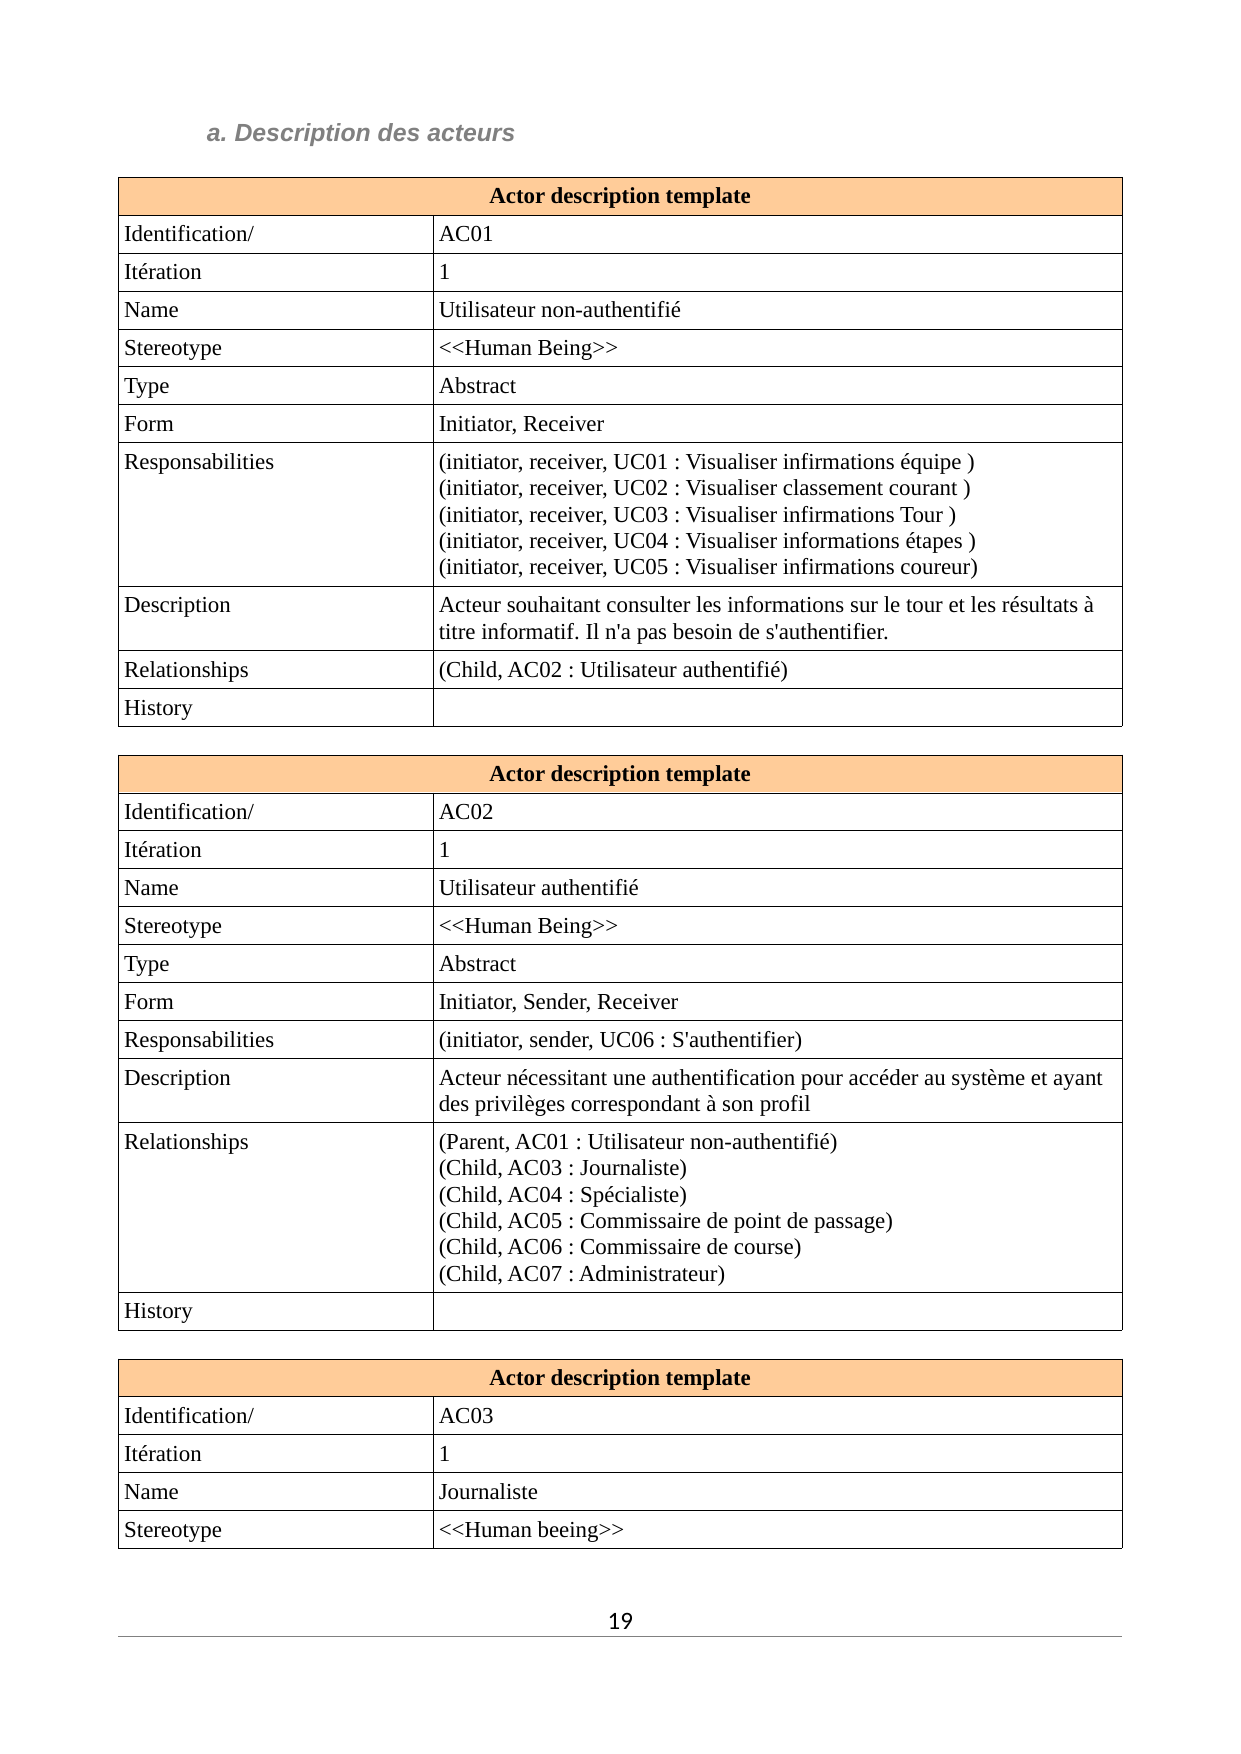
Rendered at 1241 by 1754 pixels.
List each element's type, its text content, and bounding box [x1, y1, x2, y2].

table_cell Responsabilities [119, 1021, 433, 1058]
table_cell (Parent, AC01 : Utilisateur non-authentifié) (Child, AC03 : Journaliste) (Child, AC04 : Spécialiste) (Child, AC05 : Commissaire de point de passage) (Child, AC06 : Commissaire de course) (Child, AC07 : Administrateur) [434, 1123, 1122, 1292]
table_cell Abstract [434, 945, 1122, 982]
table_cell (initiator, receiver, UC01 : Visualiser infirmations équipe ) (initiator, receiver, UC02 : Visualiser classement courant ) (initiator, receiver, UC03 : Visualiser infirmations Tour ) (initiator, receiver, UC04 : Visualiser informations étapes ) (initiator, receiver, UC05 : Visualiser infirmations coureur) [434, 443, 1122, 586]
table_cell Relationships [119, 651, 433, 688]
table_cell Itération [119, 254, 433, 291]
table_cell Itération [119, 1435, 433, 1472]
table_header Actor description template [119, 1360, 1122, 1396]
table_cell (initiator, sender, UC06 : S'authentifier) [434, 1021, 1122, 1058]
table_header Actor description template [119, 756, 1122, 792]
table_cell 1 [434, 1435, 1122, 1472]
table_cell Description [119, 1059, 433, 1122]
table_cell <<Human Being>> [434, 907, 1122, 944]
table_cell Initiator, Receiver [434, 405, 1122, 442]
table_cell Stereotype [119, 907, 433, 944]
table_cell AC01 [434, 216, 1122, 253]
table_cell Journaliste [434, 1473, 1122, 1510]
table_header Actor description template [119, 178, 1122, 215]
table_cell Name [119, 292, 433, 328]
table_cell Responsabilities [119, 443, 433, 586]
table_cell Type [119, 367, 433, 404]
table_cell Acteur nécessitant une authentification pour accéder au système et ayant des privilèges correspondant à son profil [434, 1059, 1122, 1122]
table_cell Description [119, 587, 433, 650]
table_cell Itération [119, 831, 433, 868]
table_cell (Child, AC02 : Utilisateur authentifié) [434, 651, 1122, 688]
table_cell [434, 1293, 1122, 1330]
table_cell Acteur souhaitant consulter les informations sur le tour et les résultats à titre informatif. Il n'a pas besoin de s'authentifier. [434, 587, 1122, 650]
table_cell Relationships [119, 1123, 433, 1292]
table_cell Utilisateur authentifié [434, 869, 1122, 906]
table_cell [434, 689, 1122, 726]
table_cell Identification/ [119, 216, 433, 253]
table_cell 1 [434, 831, 1122, 868]
table_cell <<Human beeing>> [434, 1511, 1122, 1548]
table_cell Utilisateur non-authentifié [434, 292, 1122, 328]
table_cell Stereotype [119, 1511, 433, 1548]
table_cell History [119, 689, 433, 726]
table_cell Initiator, Sender, Receiver [434, 983, 1122, 1020]
table_cell Abstract [434, 367, 1122, 404]
table_cell AC02 [434, 794, 1122, 830]
table_cell Name [119, 1473, 433, 1510]
table_cell Identification/ [119, 794, 433, 830]
table_cell History [119, 1293, 433, 1330]
table_cell Form [119, 983, 433, 1020]
table_cell Name [119, 869, 433, 906]
table_cell Form [119, 405, 433, 442]
table_cell Type [119, 945, 433, 982]
table_cell Identification/ [119, 1397, 433, 1434]
table_cell <<Human Being>> [434, 330, 1122, 366]
subtitle Description des acteurs [207, 118, 1122, 147]
table_cell AC03 [434, 1397, 1122, 1434]
table_cell Stereotype [119, 330, 433, 366]
table_cell 1 [434, 254, 1122, 291]
